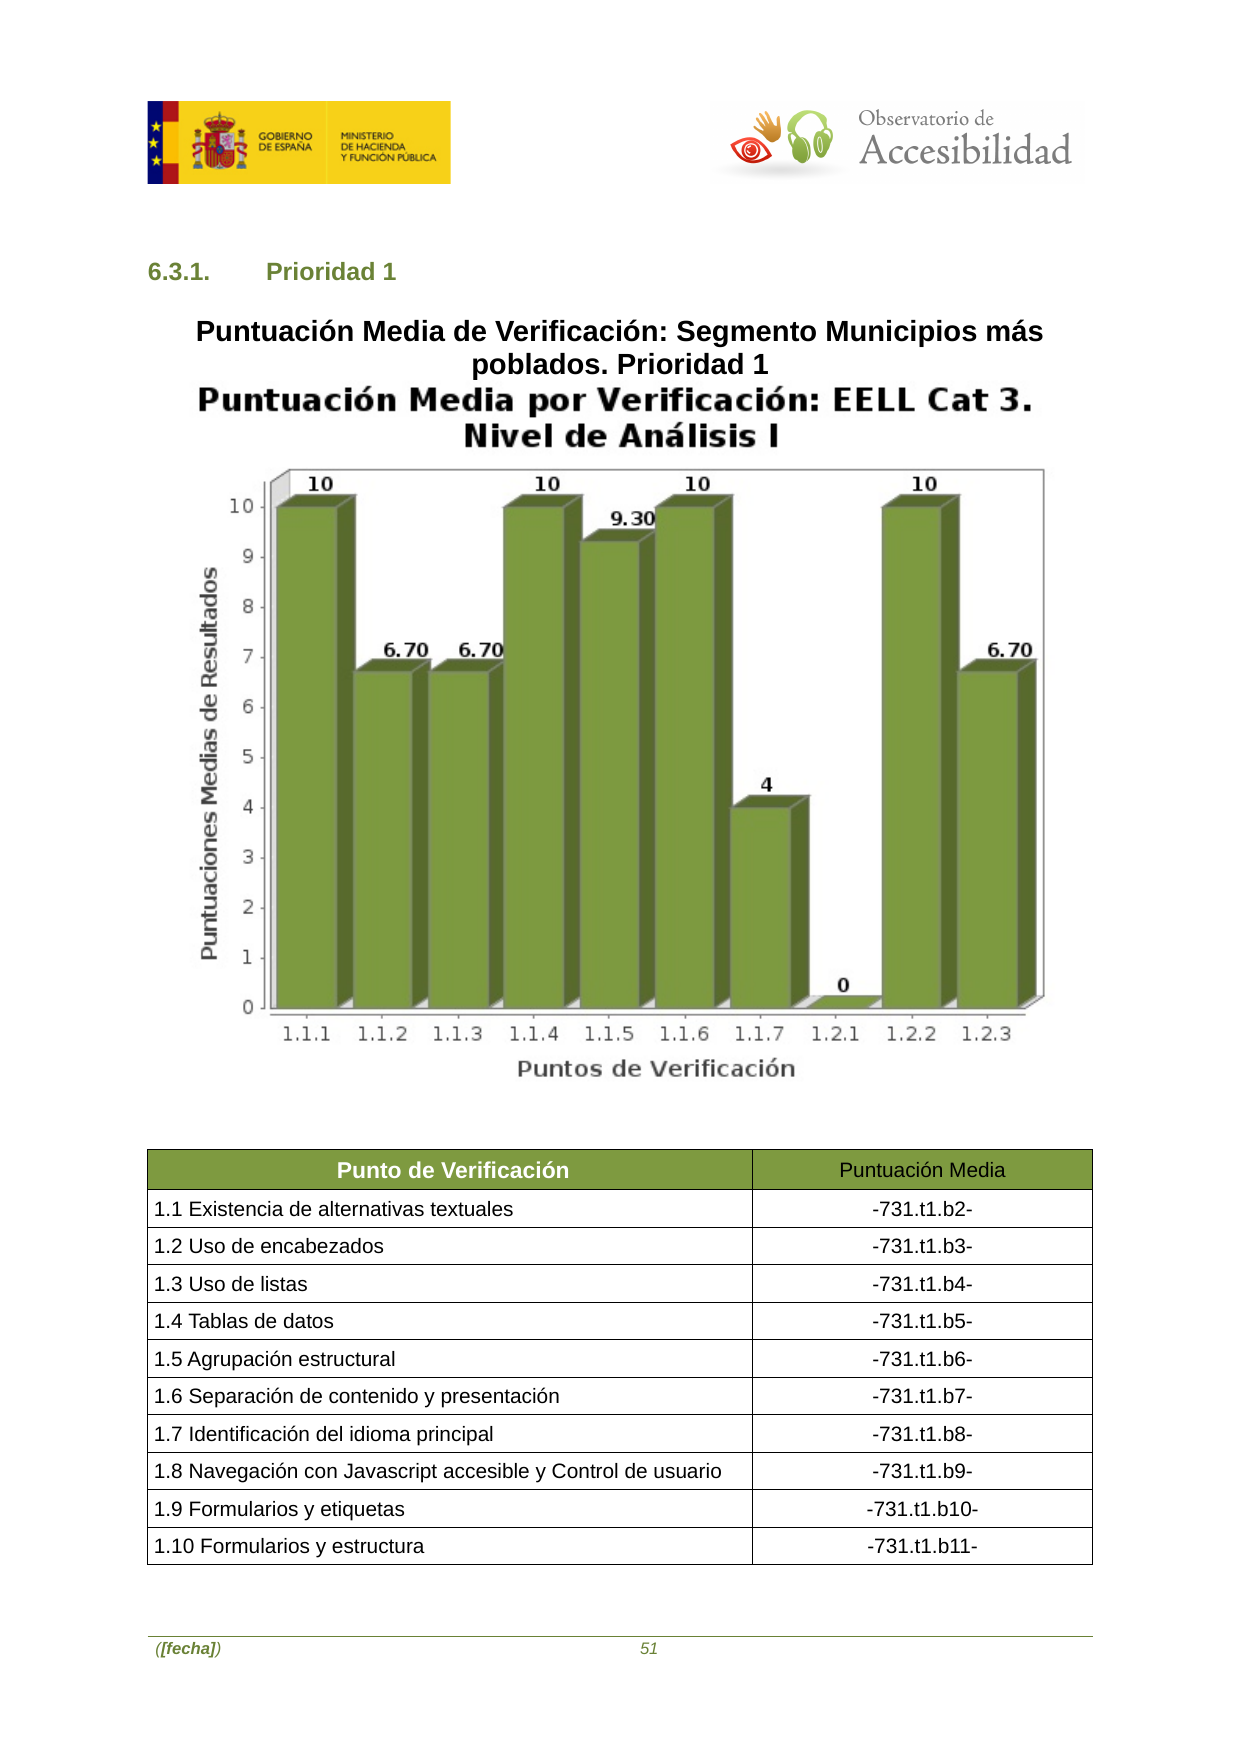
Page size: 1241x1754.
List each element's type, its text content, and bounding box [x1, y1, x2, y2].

table_cell 1.7 Identificación del idioma principal [148, 1415, 752, 1452]
subtitle Prioridad 1 [148, 257, 1092, 286]
table_cell -731.t1.b6- [753, 1340, 1092, 1377]
text Puntuación Media de Verificación: Segmento Municipios más poblados. Prioridad 1 [148, 314, 1092, 381]
table_cell 1.10 Formularios y estructura [148, 1528, 752, 1564]
table_header Punto de Verificación [148, 1150, 752, 1189]
table_cell -731.t1.b11- [753, 1528, 1092, 1564]
table_cell 1.6 Separación de contenido y presentación [148, 1378, 752, 1414]
picture [178, 380, 1062, 1091]
table_cell -731.t1.b8- [753, 1415, 1092, 1452]
table_cell 1.1 Existencia de alternativas textuales [148, 1190, 752, 1227]
picture [710, 101, 1086, 184]
table_cell 1.3 Uso de listas [148, 1265, 752, 1302]
table_cell -731.t1.b4- [753, 1265, 1092, 1302]
table_cell -731.t1.b10- [753, 1490, 1092, 1527]
table_cell -731.t1.b9- [753, 1453, 1092, 1489]
table_cell 1.2 Uso de encabezados [148, 1228, 752, 1264]
table_cell -731.t1.b5- [753, 1303, 1092, 1339]
table_cell -731.t1.b2- [753, 1190, 1092, 1227]
table_cell 1.5 Agrupación estructural [148, 1340, 752, 1377]
table_cell 1.9 Formularios y etiquetas [148, 1490, 752, 1527]
picture [147, 101, 451, 184]
table_cell 1.8 Navegación con Javascript accesible y Control de usuario [148, 1453, 752, 1489]
table_cell -731.t1.b7- [753, 1378, 1092, 1414]
table_cell -731.t1.b3- [753, 1228, 1092, 1264]
table_header Puntuación Media [753, 1150, 1092, 1189]
table_cell 1.4 Tablas de datos [148, 1303, 752, 1339]
